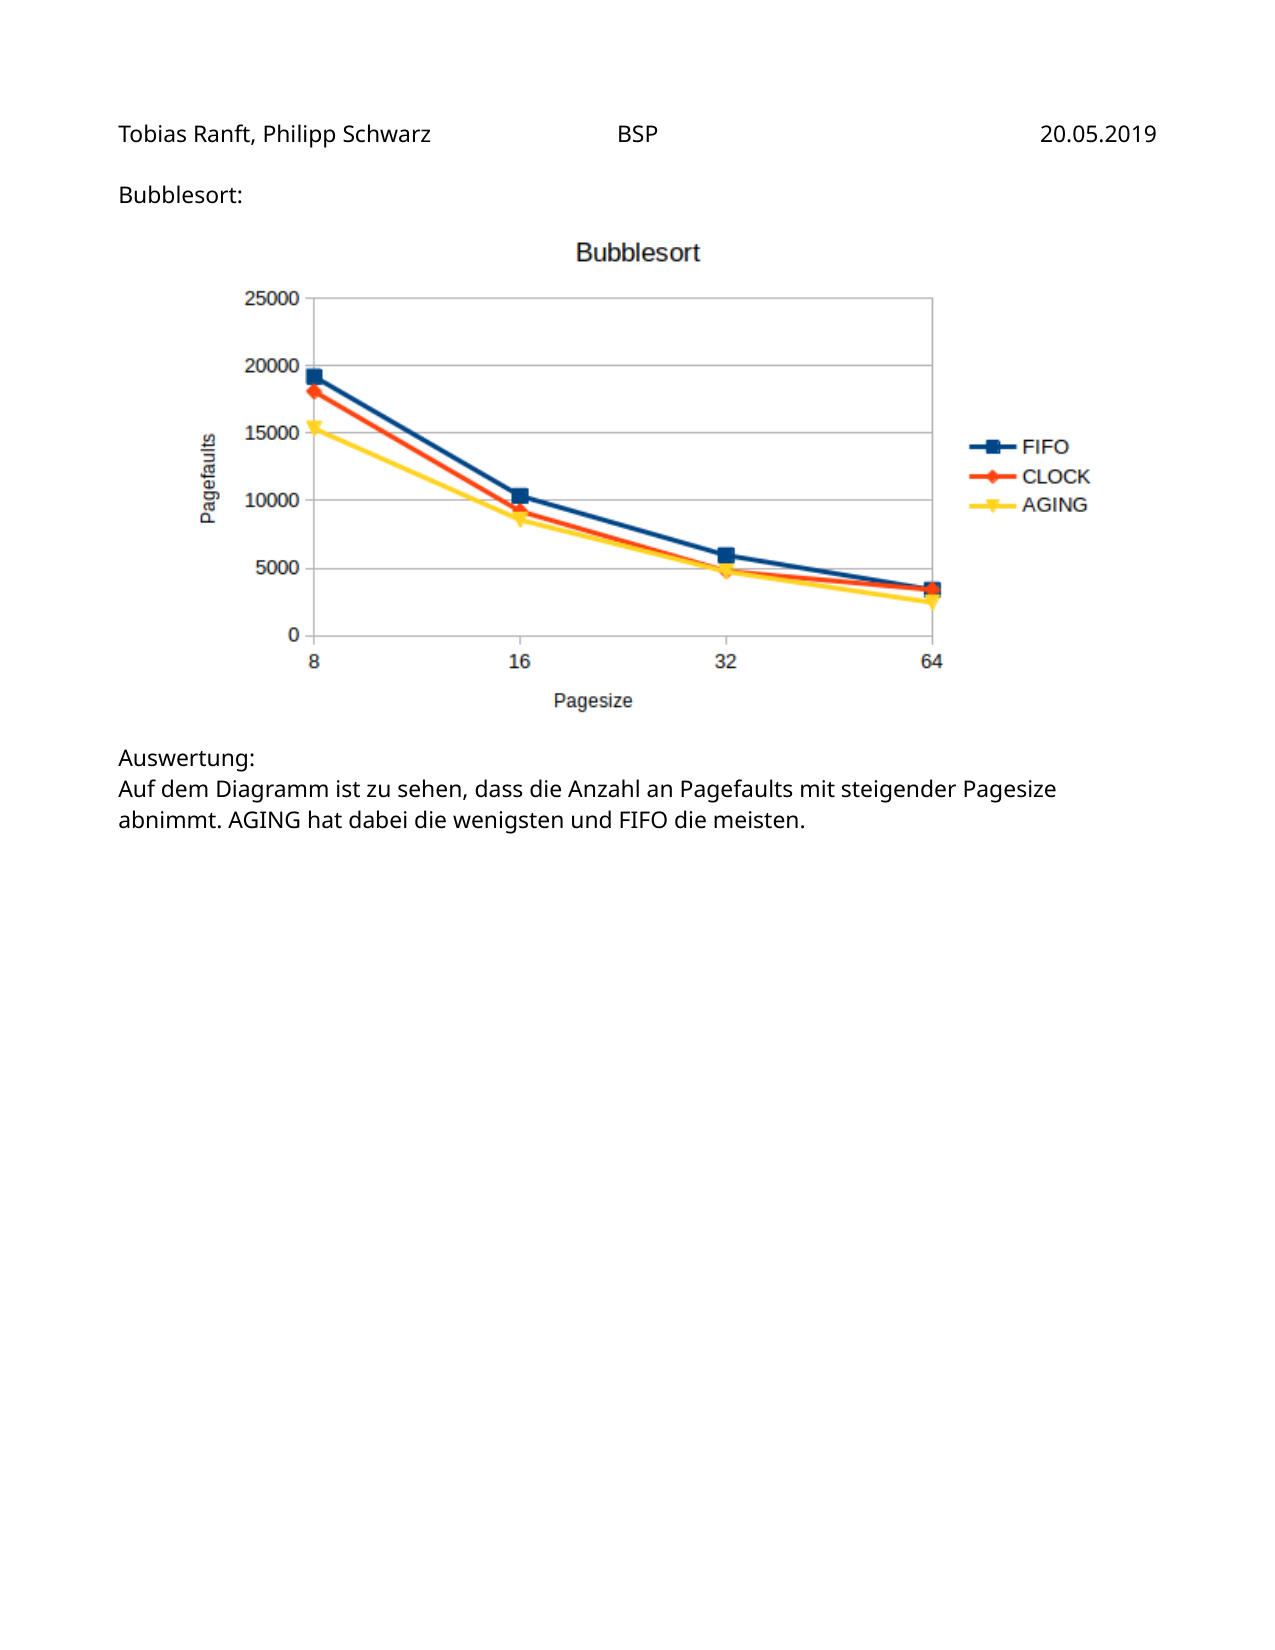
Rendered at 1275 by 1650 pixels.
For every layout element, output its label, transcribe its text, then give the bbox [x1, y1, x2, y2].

picture [165, 210, 1110, 742]
text Auf dem Diagramm ist zu sehen, dass die Anzahl an Pagefaults mit steigender Pagesize abnimmt. AGING hat dabei die wenigsten und FIFO die meisten. [118, 773, 1157, 836]
text Auswertung: [118, 210, 1157, 773]
text Bubblesort: [118, 179, 1157, 210]
